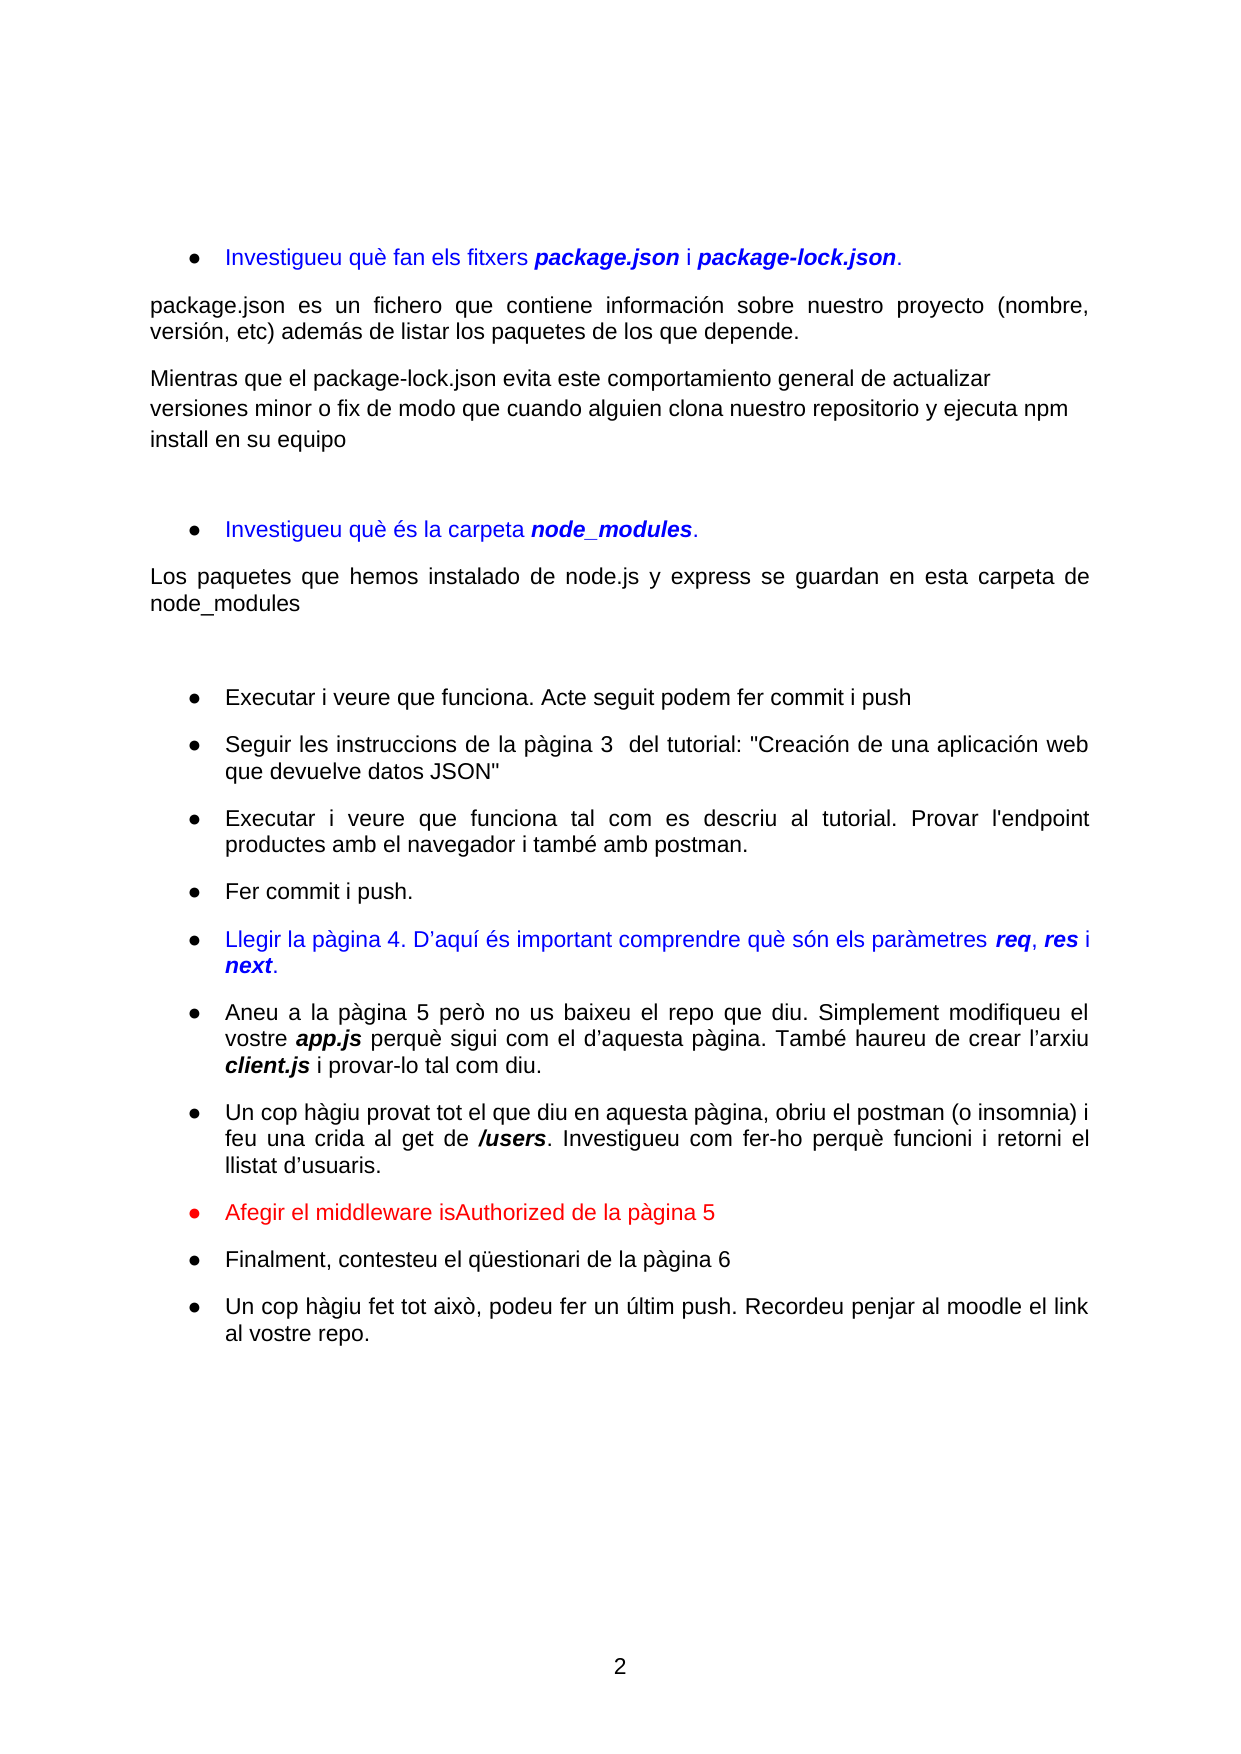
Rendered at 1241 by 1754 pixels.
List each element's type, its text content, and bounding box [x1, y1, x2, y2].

text Mientras que el package-lock.json evita este comportamiento general de actualizar versiones minor o fix de modo que cuando alguien clona nuestro repositorio y ejecuta npm install en su equipo [150, 365, 1090, 452]
list Aneu a la pàgina 5 però no us baixeu el repo que diu. Simplement modifiqueu el vostre app.js perquè sigui com el d’aquesta pàgina. També haureu de crear l’arxiu client.js i provar-lo tal com diu. [187, 999, 1090, 1078]
list package.json es un fichero que contiene información sobre nuestro proyecto (nombre, versión, etc) además de listar los paquetes de los que depende. [150, 292, 1090, 344]
list Investigueu què és la carpeta node_modules. [187, 516, 1090, 542]
list Afegir el middleware isAuthorized de la pàgina 5 [187, 1199, 1090, 1225]
list Executar i veure que funciona tal com es descriu al tutorial. Provar l'endpoint productes amb el navegador i també amb postman. [187, 805, 1090, 857]
list Un cop hàgiu provat tot el que diu en aquesta pàgina, obriu el postman (o insomnia) i feu una crida al get de /users. Investigueu com fer-ho perquè funcioni i retorni el llistat d’usuaris. [187, 1099, 1090, 1178]
list Seguir les instruccions de la pàgina 3 del tutorial: "Creación de una aplicación web que devuelve datos JSON" [187, 731, 1090, 784]
list Finalment, contesteu el qüestionari de la pàgina 6 [187, 1246, 1090, 1272]
list Llegir la pàgina 4. D’aquí és important comprendre què són els paràmetres req, res i next. [187, 926, 1090, 978]
list Investigueu què fan els fitxers package.json i package-lock.json. [187, 244, 1090, 271]
list Fer commit i push. [187, 878, 1090, 905]
list Los paquetes que hemos instalado de node.js y express se guardan en esta carpeta de node_modules [150, 563, 1090, 616]
list Executar i veure que funciona. Acte seguit podem fer commit i push [187, 684, 1090, 710]
list Un cop hàgiu fet tot això, podeu fer un últim push. Recordeu penjar al moodle el link al vostre repo. [187, 1293, 1090, 1346]
